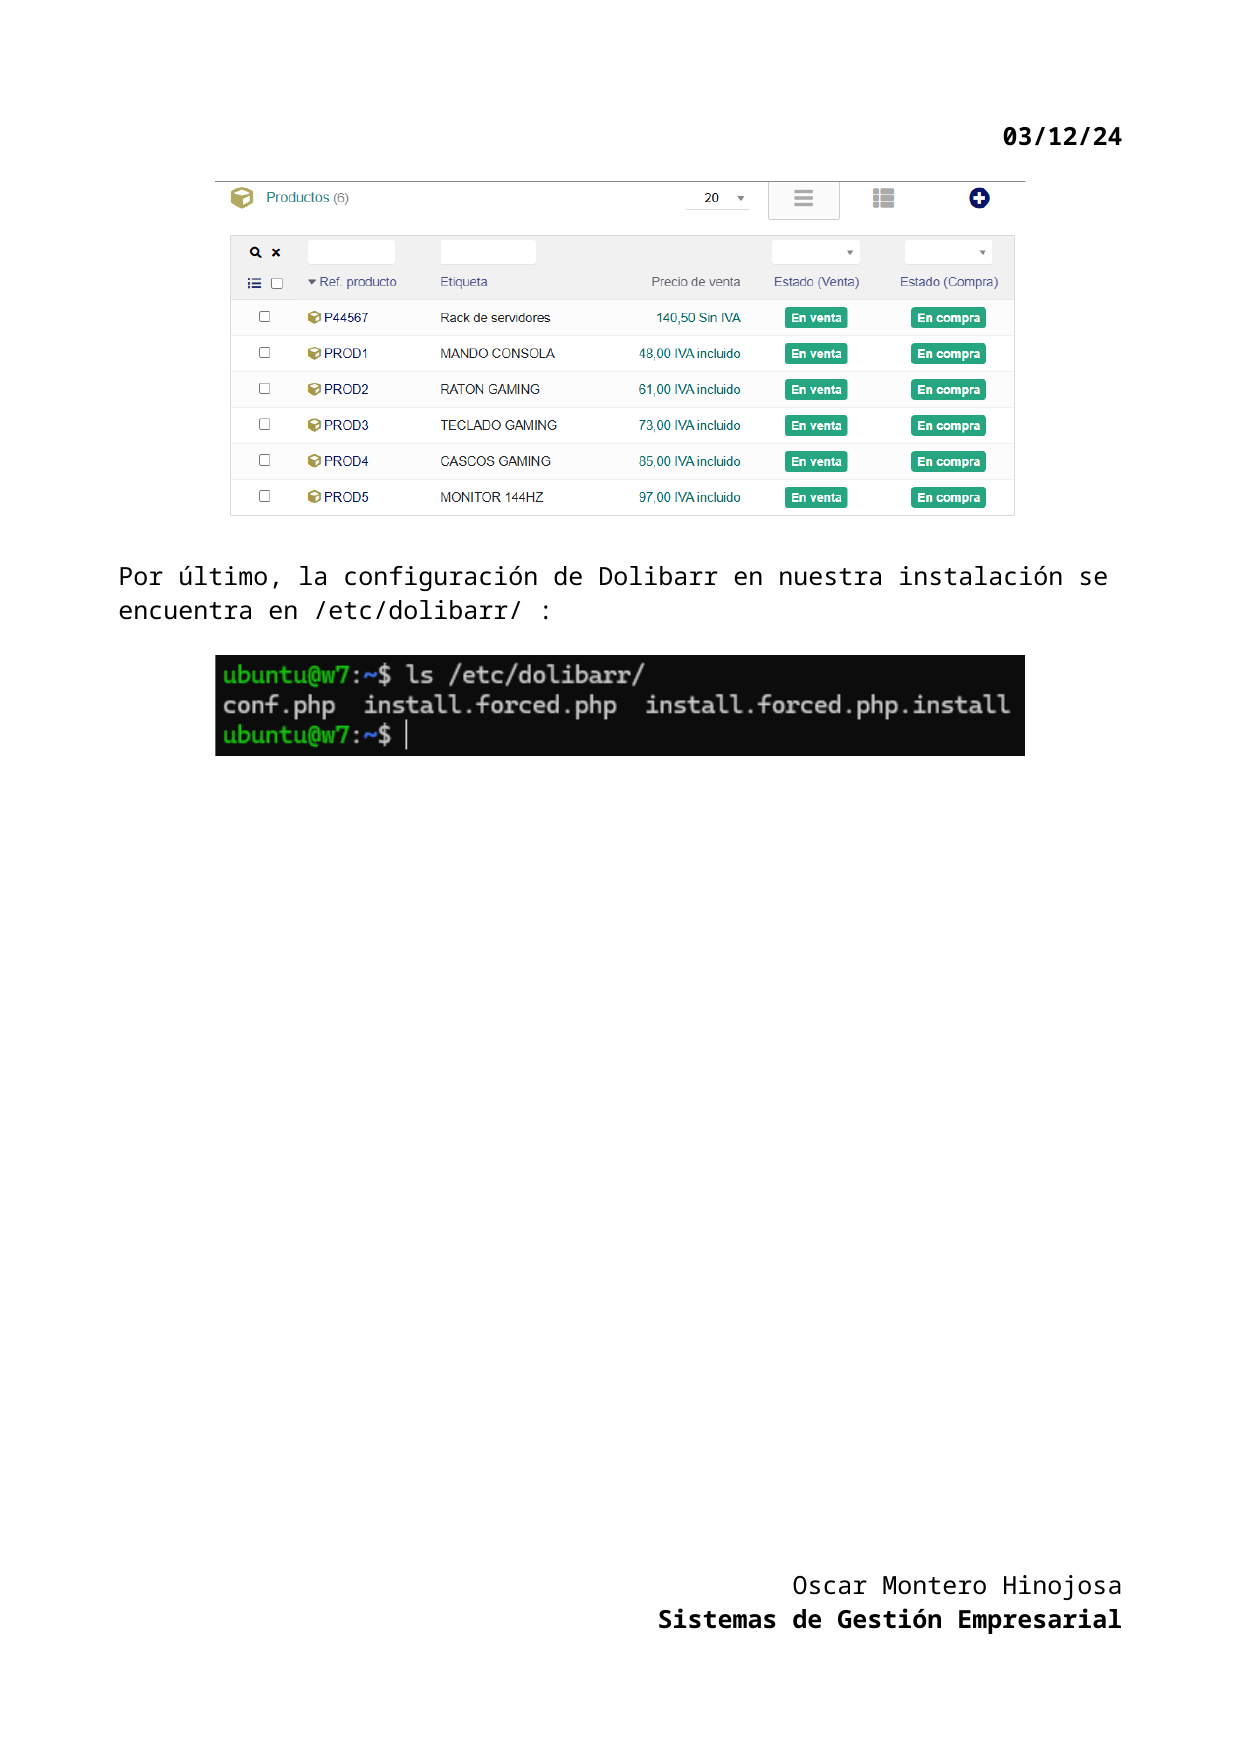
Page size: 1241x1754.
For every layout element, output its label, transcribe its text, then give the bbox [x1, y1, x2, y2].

picture [215, 181, 1026, 531]
text Por último, la configuración de Dolibarr en nuestra instalación se encuentra en /etc/dolibarr/ : [118, 559, 1122, 627]
picture [215, 655, 1025, 756]
